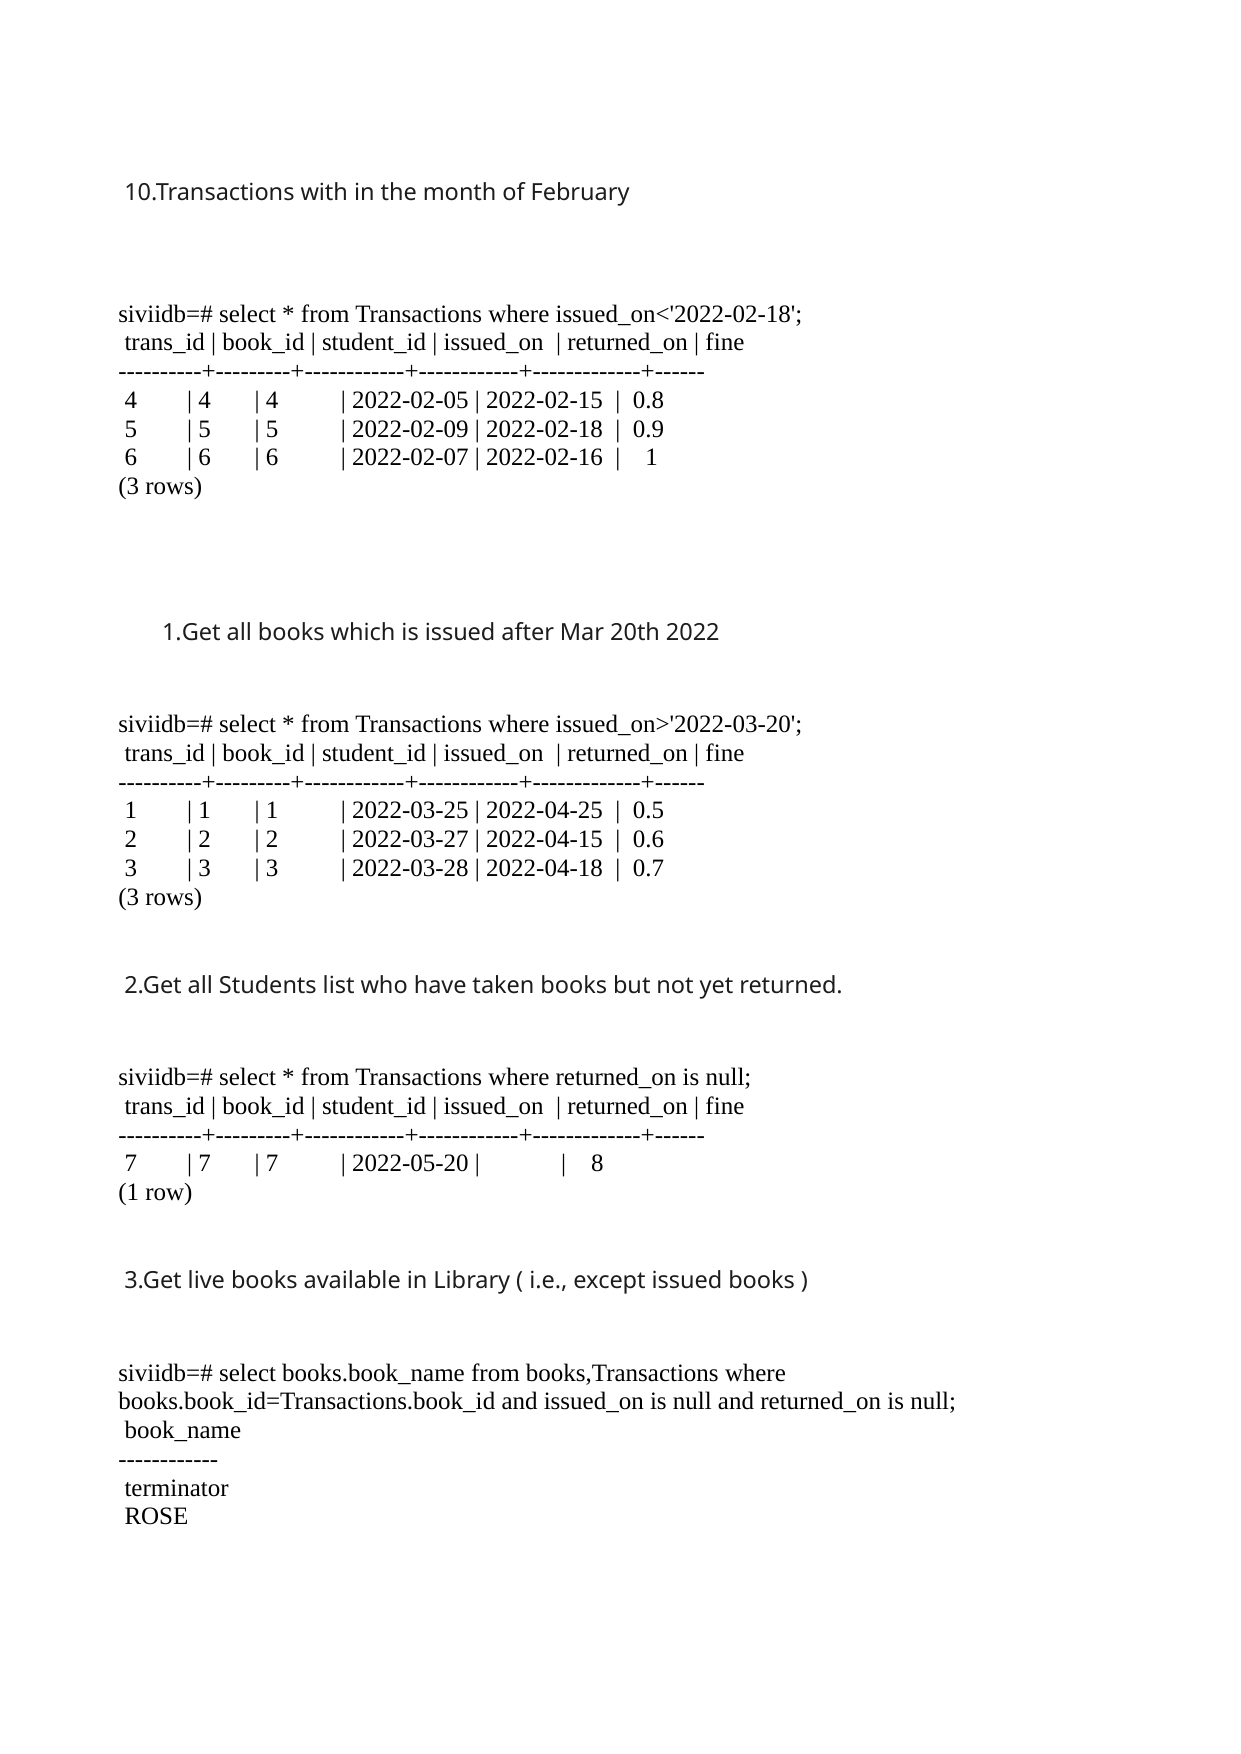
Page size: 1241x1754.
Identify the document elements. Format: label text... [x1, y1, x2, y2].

text ------------ [118, 1444, 1122, 1473]
text ----------+---------+------------+------------+-------------+------ [118, 767, 1122, 795]
text trans_id | book_id | student_id | issued_on | returned_on | fine [118, 327, 1122, 356]
text book_name [118, 1415, 1122, 1444]
list Get all books which is issued after Mar 20th 2022 [162, 615, 1122, 647]
text ----------+---------+------------+------------+-------------+------ [118, 356, 1122, 385]
text 7 | 7 | 7 | 2022-05-20 | | 8 [118, 1148, 1122, 1177]
list 10.Transactions with in the month of February [118, 176, 1122, 208]
text (1 row) [118, 1177, 1122, 1206]
text 4 | 4 | 4 | 2022-02-05 | 2022-02-15 | 0.8 [118, 385, 1122, 414]
text (3 rows) [118, 882, 1122, 910]
text (3 rows) [118, 471, 1122, 500]
text siviidb=# select * from Transactions where issued_on>'2022-03-20'; [118, 709, 1122, 738]
text 1 | 1 | 1 | 2022-03-25 | 2022-04-25 | 0.5 [118, 795, 1122, 824]
text trans_id | book_id | student_id | issued_on | returned_on | fine [118, 738, 1122, 767]
list 2.Get all Students list who have taken books but not yet returned. [118, 968, 1122, 1000]
text terminator [118, 1473, 1122, 1501]
text 5 | 5 | 5 | 2022-02-09 | 2022-02-18 | 0.9 [118, 414, 1122, 442]
text ROSE [118, 1501, 1122, 1530]
list 3.Get live books available in Library ( i.e., except issued books ) [118, 1263, 1122, 1295]
text siviidb=# select * from Transactions where issued_on<'2022-02-18'; [118, 299, 1122, 327]
text 3 | 3 | 3 | 2022-03-28 | 2022-04-18 | 0.7 [118, 853, 1122, 882]
text 6 | 6 | 6 | 2022-02-07 | 2022-02-16 | 1 [118, 442, 1122, 471]
text siviidb=# select * from Transactions where returned_on is null; [118, 1062, 1122, 1091]
text siviidb=# select books.book_name from books,Transactions where books.book_id=Transactions.book_id and issued_on is null and returned_on is null; [118, 1358, 1122, 1415]
text trans_id | book_id | student_id | issued_on | returned_on | fine [118, 1091, 1122, 1120]
text 2 | 2 | 2 | 2022-03-27 | 2022-04-15 | 0.6 [118, 824, 1122, 853]
text ----------+---------+------------+------------+-------------+------ [118, 1120, 1122, 1148]
